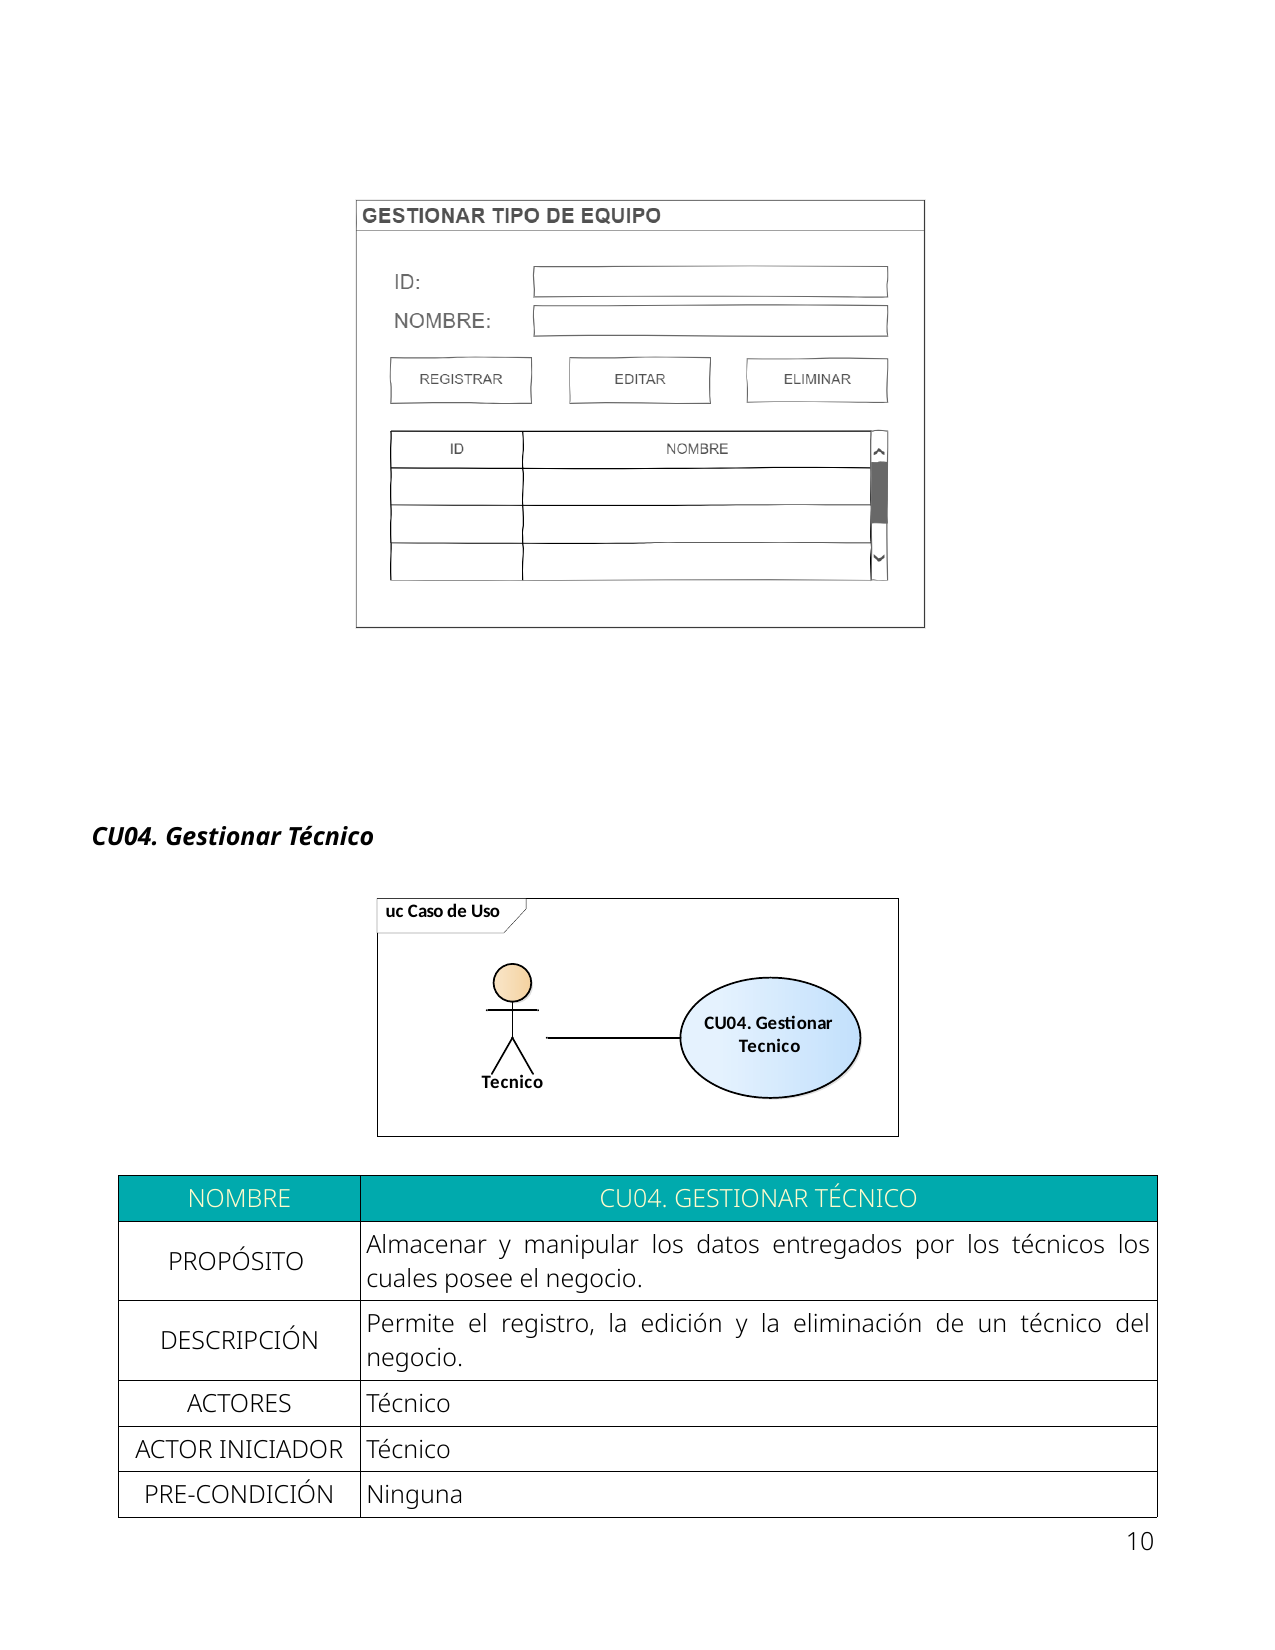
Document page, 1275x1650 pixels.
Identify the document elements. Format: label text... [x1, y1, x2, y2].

table_cell PROPÓSITO [119, 1222, 360, 1300]
table_cell Ninguna [361, 1472, 1157, 1517]
table_cell Almacenar y manipular los datos entregados por los técnicos los cuales posee el negocio. [361, 1222, 1157, 1300]
table_header CU04. GESTIONAR TÉCNICO [361, 1176, 1157, 1221]
table_header NOMBRE [119, 1176, 360, 1221]
subtitle CU04. Gestionar Técnico [91, 819, 1183, 853]
table_cell PRE-CONDICIÓN [119, 1472, 360, 1517]
table_cell Técnico [361, 1427, 1157, 1471]
table_cell Permite el registro, la edición y la eliminación de un técnico del negocio. [361, 1301, 1157, 1380]
table_cell DESCRIPCIÓN [119, 1301, 360, 1380]
picture [345, 193, 930, 637]
table_cell Técnico [361, 1381, 1157, 1426]
table_cell ACTORES [119, 1381, 360, 1426]
table_cell ACTOR INICIADOR [119, 1427, 360, 1471]
